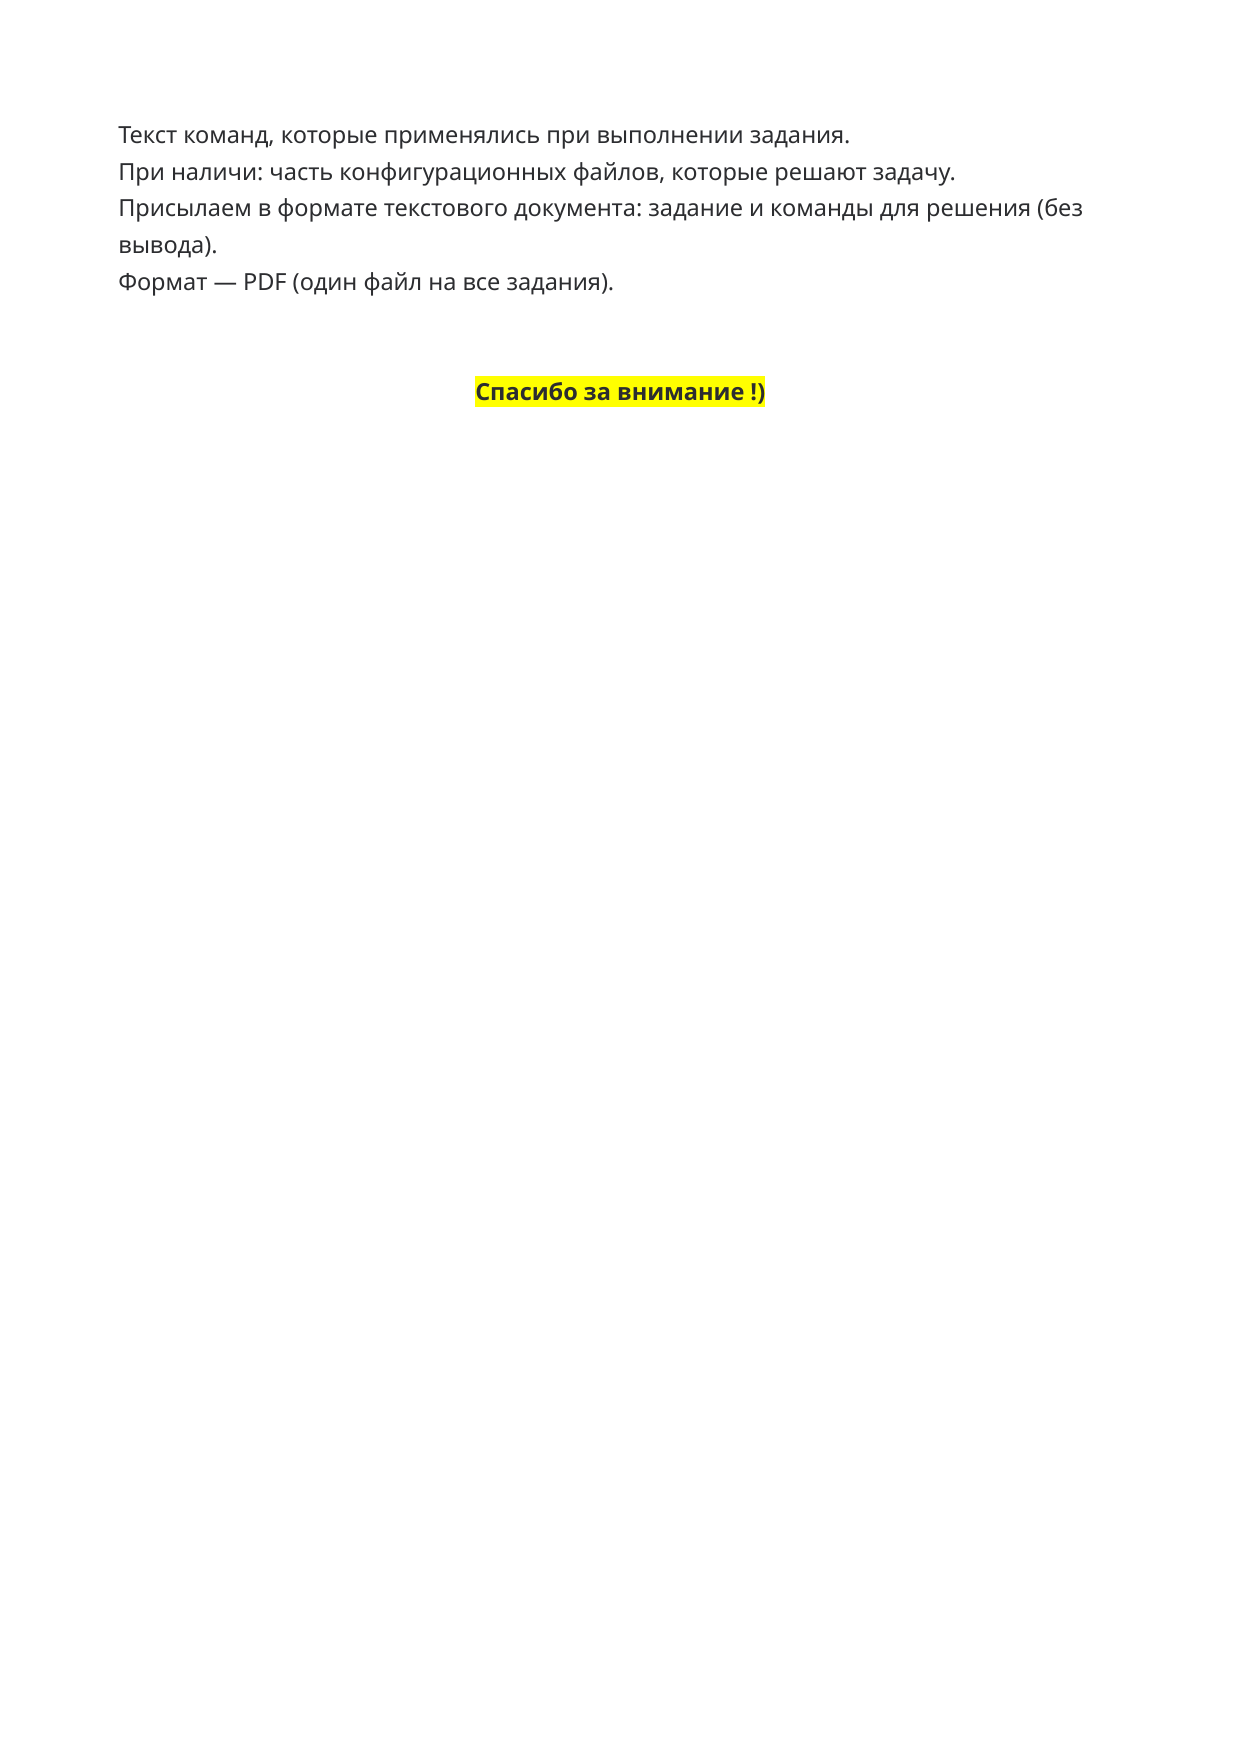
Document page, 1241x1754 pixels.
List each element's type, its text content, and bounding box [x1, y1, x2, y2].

text Спасибо за внимание !) [118, 376, 1122, 407]
text Текст команд, которые применялись при выполнении задания. При наличи: часть конфигурационных файлов, которые решают задачу. Присылаем в формате текстового документа: задание и команды для решения (без вывода). Формат — PDF (один файл на все задания). [118, 118, 1122, 297]
